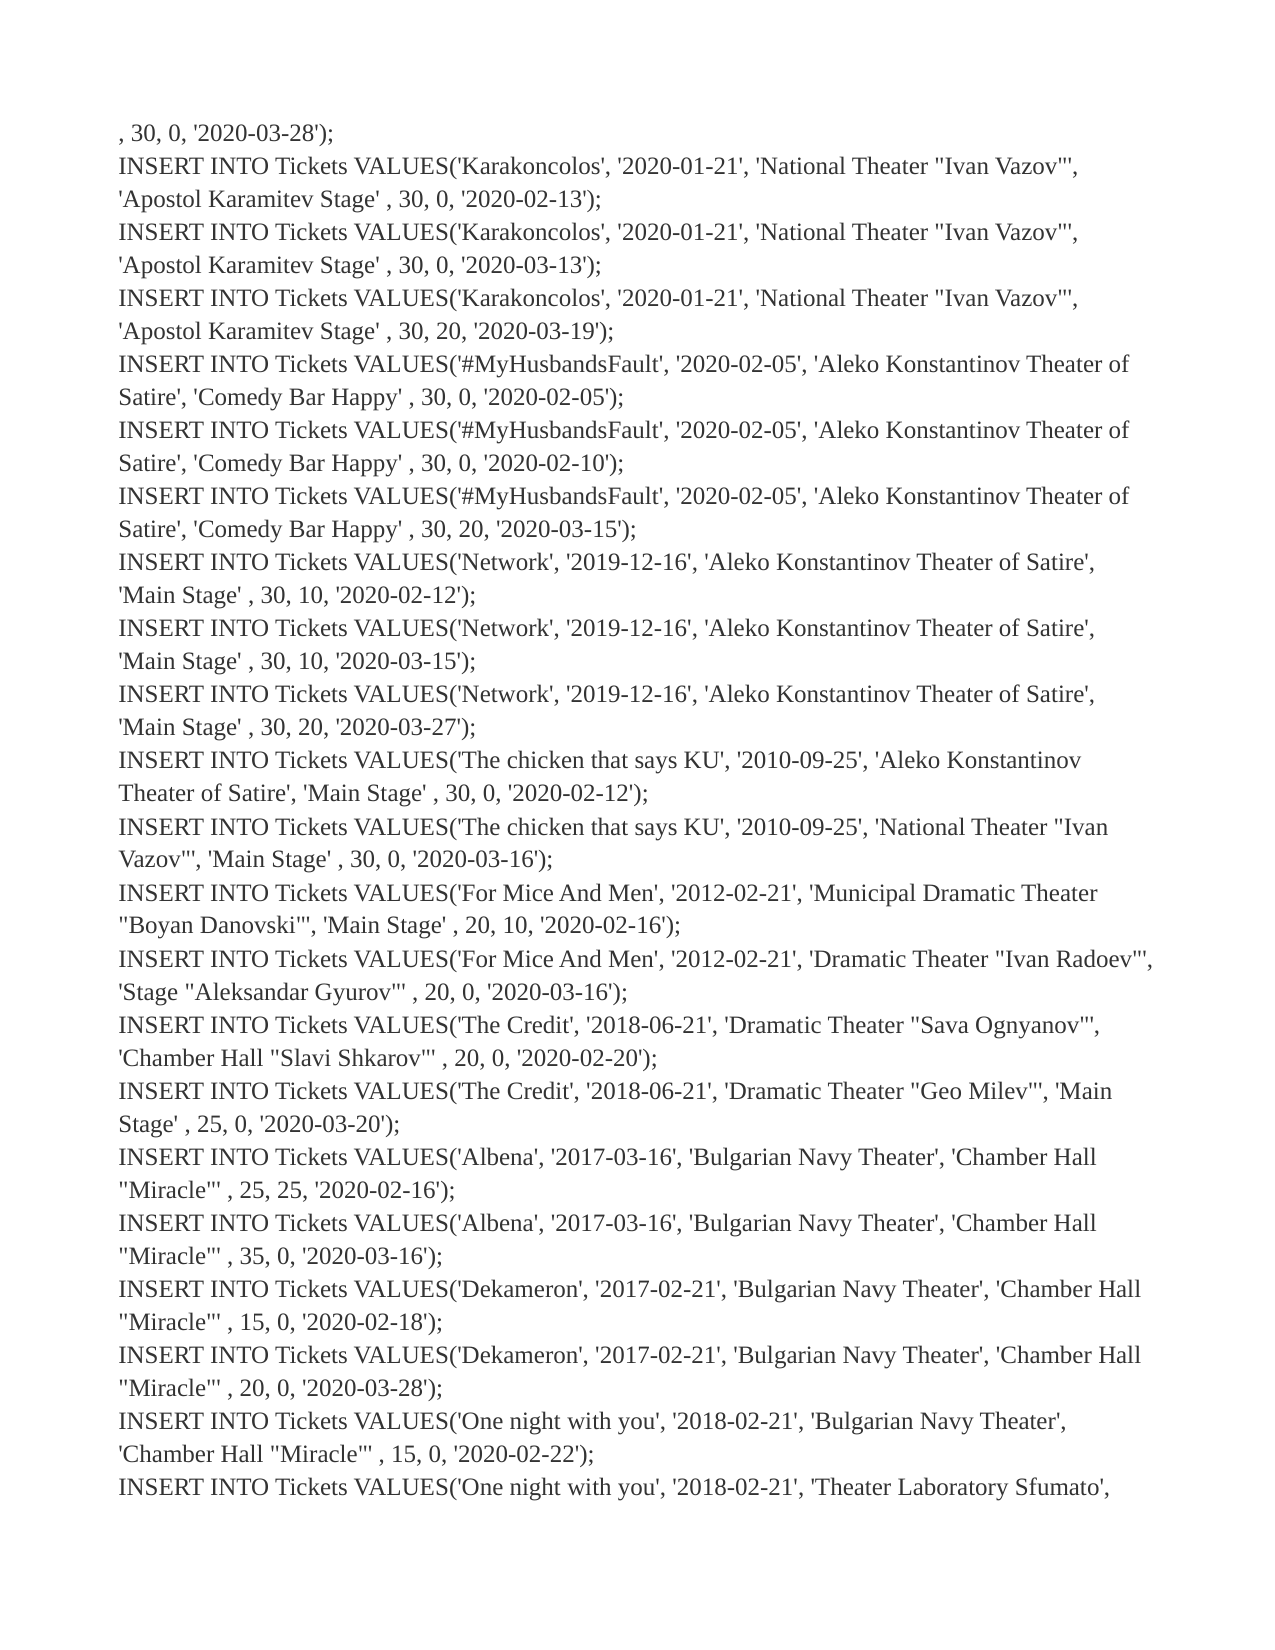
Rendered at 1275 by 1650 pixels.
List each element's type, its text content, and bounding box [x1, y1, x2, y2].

text , 30, 0, '2020-03-28'); INSERT INTO Tickets VALUES('Karakoncolos', '2020-01-21', 'National Theater "Ivan Vazov"', 'Apostol Karamitev Stage' , 30, 0, '2020-02-13'); INSERT INTO Tickets VALUES('Karakoncolos', '2020-01-21', 'National Theater "Ivan Vazov"', 'Apostol Karamitev Stage' , 30, 0, '2020-03-13'); INSERT INTO Tickets VALUES('Karakoncolos', '2020-01-21', 'National Theater "Ivan Vazov"', 'Apostol Karamitev Stage' , 30, 20, '2020-03-19'); INSERT INTO Tickets VALUES('#MyHusbandsFault', '2020-02-05', 'Aleko Konstantinov Theater of Satire', 'Comedy Bar Happy' , 30, 0, '2020-02-05'); INSERT INTO Tickets VALUES('#MyHusbandsFault', '2020-02-05', 'Aleko Konstantinov Theater of Satire', 'Comedy Bar Happy' , 30, 0, '2020-02-10'); INSERT INTO Tickets VALUES('#MyHusbandsFault', '2020-02-05', 'Aleko Konstantinov Theater of Satire', 'Comedy Bar Happy' , 30, 20, '2020-03-15'); INSERT INTO Tickets VALUES('Network', '2019-12-16', 'Aleko Konstantinov Theater of Satire', 'Main Stage' , 30, 10, '2020-02-12'); INSERT INTO Tickets VALUES('Network', '2019-12-16', 'Aleko Konstantinov Theater of Satire', 'Main Stage' , 30, 10, '2020-03-15'); INSERT INTO Tickets VALUES('Network', '2019-12-16', 'Aleko Konstantinov Theater of Satire', 'Main Stage' , 30, 20, '2020-03-27'); INSERT INTO Tickets VALUES('The chicken that says KU', '2010-09-25', 'Aleko Konstantinov Theater of Satire', 'Main Stage' , 30, 0, '2020-02-12'); INSERT INTO Tickets VALUES('The chicken that says KU', '2010-09-25', 'National Theater "Ivan Vazov"', 'Main Stage' , 30, 0, '2020-03-16'); INSERT INTO Tickets VALUES('For Mice And Men', '2012-02-21', 'Municipal Dramatic Theater "Boyan Danovski"', 'Main Stage' , 20, 10, '2020-02-16'); INSERT INTO Tickets VALUES('For Mice And Men', '2012-02-21', 'Dramatic Theater "Ivan Radoev"', 'Stage "Aleksandar Gyurov"' , 20, 0, '2020-03-16'); INSERT INTO Tickets VALUES('The Credit', '2018-06-21', 'Dramatic Theater "Sava Ognyanov"', 'Chamber Hall "Slavi Shkarov"' , 20, 0, '2020-02-20'); INSERT INTO Tickets VALUES('The Credit', '2018-06-21', 'Dramatic Theater "Geo Milev"', 'Main Stage' , 25, 0, '2020-03-20'); INSERT INTO Tickets VALUES('Albena', '2017-03-16', 'Bulgarian Navy Theater', 'Chamber Hall "Miracle"' , 25, 25, '2020-02-16'); INSERT INTO Tickets VALUES('Albena', '2017-03-16', 'Bulgarian Navy Theater', 'Chamber Hall "Miracle"' , 35, 0, '2020-03-16'); INSERT INTO Tickets VALUES('Dekameron', '2017-02-21', 'Bulgarian Navy Theater', 'Chamber Hall "Miracle"' , 15, 0, '2020-02-18'); INSERT INTO Tickets VALUES('Dekameron', '2017-02-21', 'Bulgarian Navy Theater', 'Chamber Hall "Miracle"' , 20, 0, '2020-03-28'); INSERT INTO Tickets VALUES('One night with you', '2018-02-21', 'Bulgarian Navy Theater', 'Chamber Hall "Miracle"' , 15, 0, '2020-02-22'); INSERT INTO Tickets VALUES('One night with you', '2018-02-21', 'Theater Laboratory Sfumato', [118, 118, 1157, 1501]
